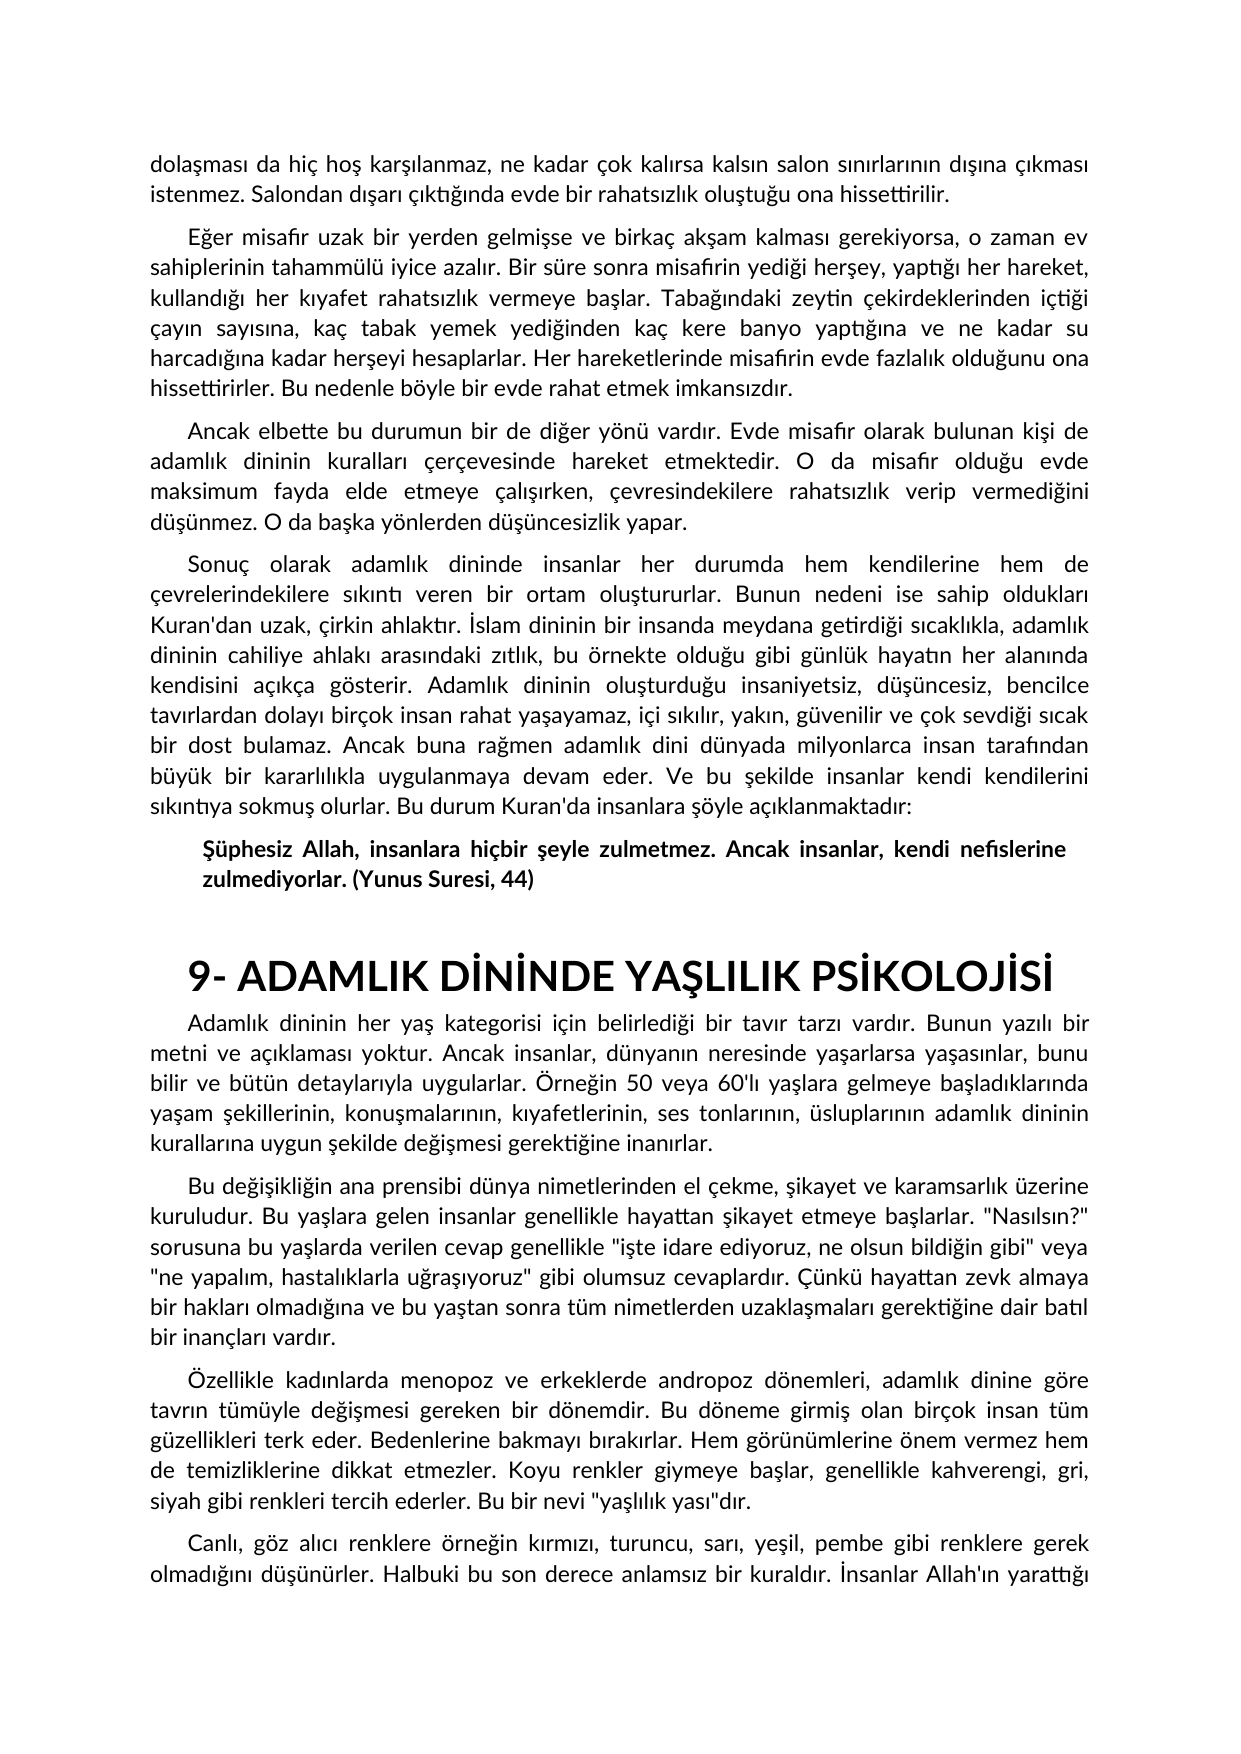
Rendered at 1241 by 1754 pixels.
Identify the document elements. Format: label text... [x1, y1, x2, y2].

text Özellikle kadınlarda menopoz ve erkeklerde andropoz dönemleri, adamlık dinine göre tavrın tümüyle değişmesi gereken bir dönemdir. Bu döneme girmiş olan birçok insan tüm güzellikleri terk eder. Bedenlerine bakmayı bırakırlar. Hem görünümlerine önem vermez hem de temizliklerine dikkat etmezler. Koyu renkler giymeye başlar, genellikle kahverengi, gri, siyah gibi renkleri tercih ederler. Bu bir nevi "yaşlılık yası"dır. [150, 1366, 1090, 1514]
text Sonuç olarak adamlık dininde insanlar her durumda hem kendilerine hem de çevrelerindekilere sıkıntı veren bir ortam oluştururlar. Bunun nedeni ise sahip oldukları Kuran'dan uzak, çirkin ahlaktır. İslam dininin bir insanda meydana getirdiği sıcaklıkla, adamlık dininin cahiliye ahlakı arasındaki zıtlık, bu örnekte olduğu gibi günlük hayatın her alanında kendisini açıkça gösterir. Adamlık dininin oluşturduğu insaniyetsiz, düşüncesiz, bencilce tavırlardan dolayı birçok insan rahat yaşayamaz, içi sıkılır, yakın, güvenilir ve çok sevdiği sıcak bir dost bulamaz. Ancak buna rağmen adamlık dini dünyada milyonlarca insan tarafından büyük bir kararlılıkla uygulanmaya devam eder. Ve bu şekilde insanlar kendi kendilerini sıkıntıya sokmuş olurlar. Bu durum Kuran'da insanlara şöyle açıklanmaktadır: [150, 550, 1090, 819]
text dolaşması da hiç hoş karşılanmaz, ne kadar çok kalırsa kalsın salon sınırlarının dışına çıkması istenmez. Salondan dışarı çıktığında evde bir rahatsızlık oluştuğu ona hissettirilir. [150, 150, 1090, 208]
text Ancak elbette bu durumun bir de diğer yönü vardır. Evde misafir olarak bulunan kişi de adamlık dininin kuralları çerçevesinde hareket etmektedir. O da misafir olduğu evde maksimum fayda elde etmeye çalışırken, çevresindekilere rahatsızlık verip vermediğini düşünmez. O da başka yönlerden düşüncesizlik yapar. [150, 417, 1090, 535]
text Bu değişikliğin ana prensibi dünya nimetlerinden el çekme, şikayet ve karamsarlık üzerine kuruludur. Bu yaşlara gelen insanlar genellikle hayattan şikayet etmeye başlarlar. "Nasılsın?" sorusuna bu yaşlarda verilen cevap genellikle "işte idare ediyoruz, ne olsun bildiğin gibi" veya "ne yapalım, hastalıklarla uğraşıyoruz" gibi olumsuz cevaplardır. Çünkü hayattan zevk almaya bir hakları olmadığına ve bu yaştan sonra tüm nimetlerden uzaklaşmaları gerektiğine dair batıl bir inançları vardır. [150, 1172, 1090, 1350]
text Eğer misafir uzak bir yerden gelmişse ve birkaç akşam kalması gerekiyorsa, o zaman ev sahiplerinin tahammülü iyice azalır. Bir süre sonra misafirin yediği herşey, yaptığı her hareket, kullandığı her kıyafet rahatsızlık vermeye başlar. Tabağındaki zeytin çekirdeklerinden içtiği çayın sayısına, kaç tabak yemek yediğinden kaç kere banyo yaptığına ve ne kadar su harcadığına kadar herşeyi hesaplarlar. Her hareketlerinde misafirin evde fazlalık olduğunu ona hissettirirler. Bu nedenle böyle bir evde rahat etmek imkansızdır. [150, 223, 1090, 401]
text Şüphesiz Allah, insanlara hiçbir şeyle zulmetmez. Ancak insanlar, kendi nefislerine zulmediyorlar. (Yunus Suresi, 44) [202, 834, 1068, 892]
text Adamlık dininin her yaş kategorisi için belirlediği bir tavır tarzı vardır. Bunun yazılı bir metni ve açıklaması yoktur. Ancak insanlar, dünyanın neresinde yaşarlarsa yaşasınlar, bunu bilir ve bütün detaylarıyla uygularlar. Örneğin 50 veya 60'lı yaşlara gelmeye başladıklarında yaşam şekillerinin, konuşmalarının, kıyafetlerinin, ses tonlarının, üsluplarının adamlık dininin kurallarına uygun şekilde değişmesi gerektiğine inanırlar. [150, 1008, 1090, 1157]
subtitle 9- ADAMLIK DİNİNDE YAŞLILIK PSİKOLOJİSİ [187, 950, 1090, 1000]
text Canlı, göz alıcı renklere örneğin kırmızı, turuncu, sarı, yeşil, pembe gibi renklere gerek olmadığını düşünürler. Halbuki bu son derece anlamsız bir kuraldır. İnsanlar Allah'ın yarattığı [150, 1529, 1090, 1587]
